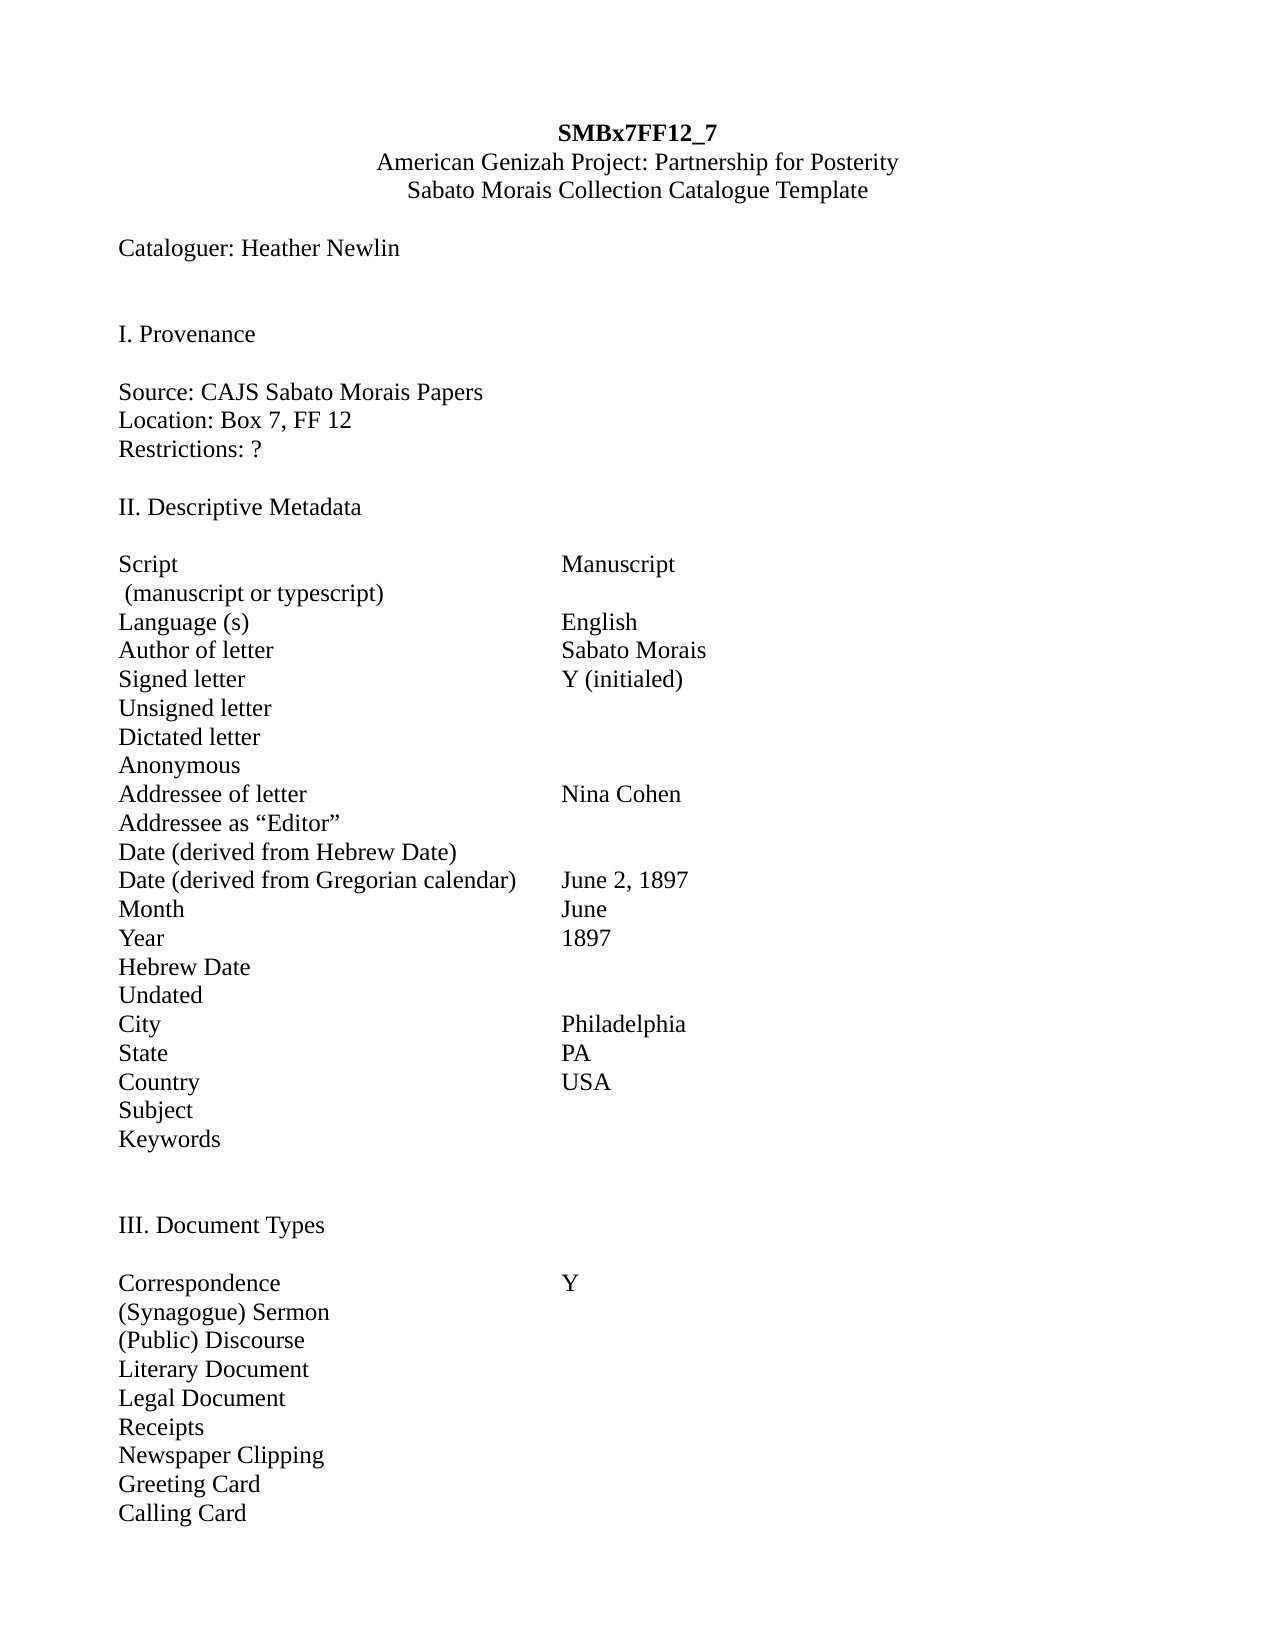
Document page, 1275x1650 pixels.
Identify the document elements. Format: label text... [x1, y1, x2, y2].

text Dictated letter [118, 722, 1157, 751]
text Calling Card [118, 1498, 1157, 1527]
text (manuscript or typescript) [118, 578, 1157, 607]
text Greeting Card [118, 1469, 1157, 1498]
text Keywords [118, 1124, 1157, 1153]
text Location: Box 7, FF 12 [118, 406, 1157, 434]
text Addressee as “Editor” [118, 808, 1157, 837]
text Addressee of letter Nina Cohen [118, 779, 1157, 808]
text Restrictions: ? [118, 434, 1157, 463]
text Date (derived from Gregorian calendar) June 2, 1897 [118, 866, 1157, 894]
text Legal Document [118, 1383, 1157, 1412]
text Subject [118, 1096, 1157, 1124]
text Sabato Morais Collection Catalogue Template [118, 176, 1157, 204]
text Script Manuscript [118, 549, 1157, 578]
text Receipts [118, 1412, 1157, 1441]
text Date (derived from Hebrew Date) [118, 837, 1157, 866]
text Month June [118, 894, 1157, 923]
text American Genizah Project: Partnership for Posterity [118, 147, 1157, 176]
text (Public) Discourse [118, 1326, 1157, 1354]
text SMBx7FF12_7 [118, 118, 1157, 147]
text III. Document Types [118, 1211, 1157, 1239]
text Correspondence Y [118, 1268, 1157, 1297]
text Hebrew Date [118, 952, 1157, 981]
text City Philadelphia [118, 1009, 1157, 1038]
text Year 1897 [118, 923, 1157, 952]
text Unsigned letter [118, 693, 1157, 722]
text Undated [118, 981, 1157, 1009]
text Source: CAJS Sabato Morais Papers [118, 377, 1157, 406]
text Newspaper Clipping [118, 1441, 1157, 1469]
text Language (s) English [118, 607, 1157, 636]
text Literary Document [118, 1354, 1157, 1383]
text I. Provenance [118, 319, 1157, 348]
text (Synagogue) Sermon [118, 1297, 1157, 1326]
text Signed letter Y (initialed) [118, 664, 1157, 693]
text II. Descriptive Metadata [118, 492, 1157, 521]
text Anonymous [118, 751, 1157, 779]
text Cataloguer: Heather Newlin [118, 233, 1157, 262]
text State PA [118, 1038, 1157, 1067]
text Author of letter Sabato Morais [118, 636, 1157, 664]
text Country USA [118, 1067, 1157, 1096]
